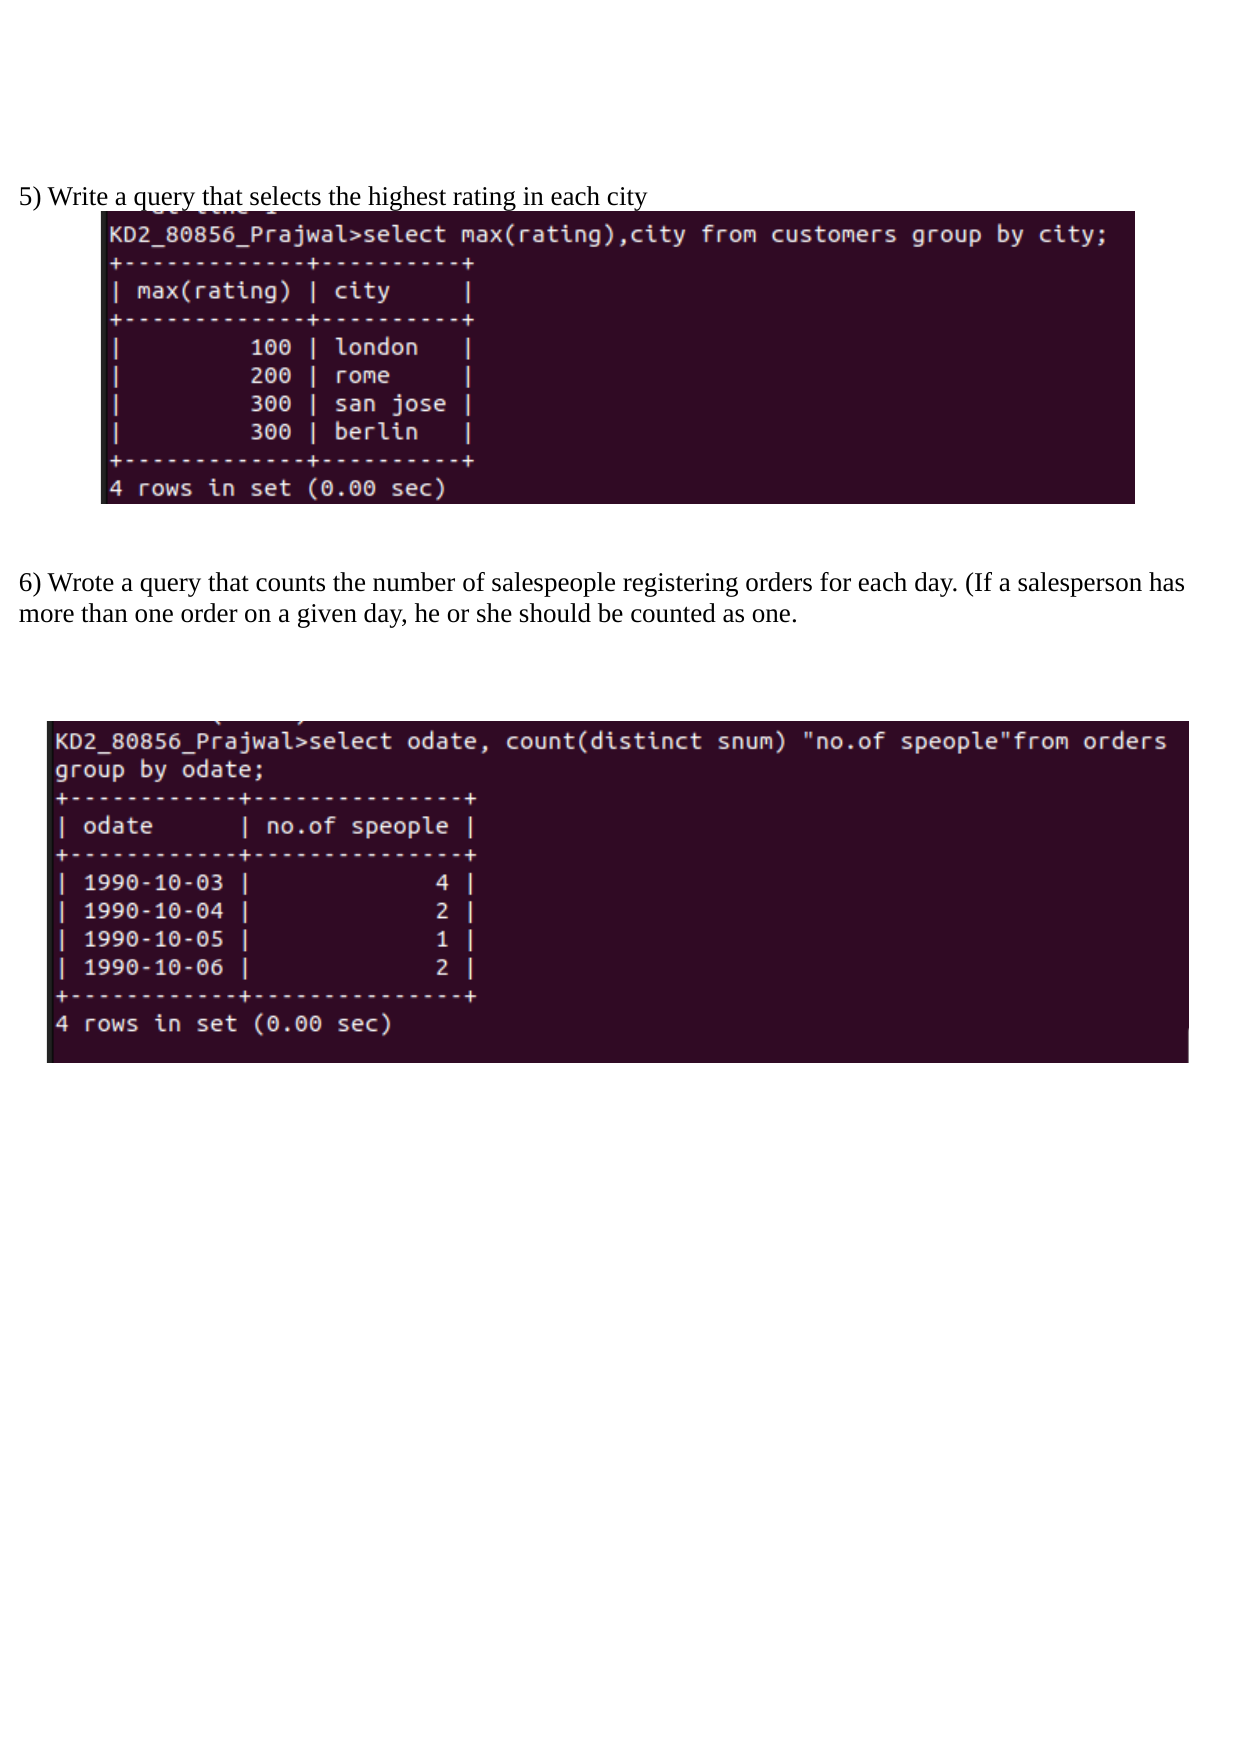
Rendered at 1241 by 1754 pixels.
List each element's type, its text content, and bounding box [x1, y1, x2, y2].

text 5) Write a query that selects the highest rating in each city [19, 180, 1217, 212]
text 6) Wrote a query that counts the number of salespeople registering orders for each day. (If a salesperson has more than one order on a given day, he or she should be counted as one. [19, 566, 1217, 628]
picture [46, 721, 1189, 1063]
picture [100, 211, 1135, 504]
